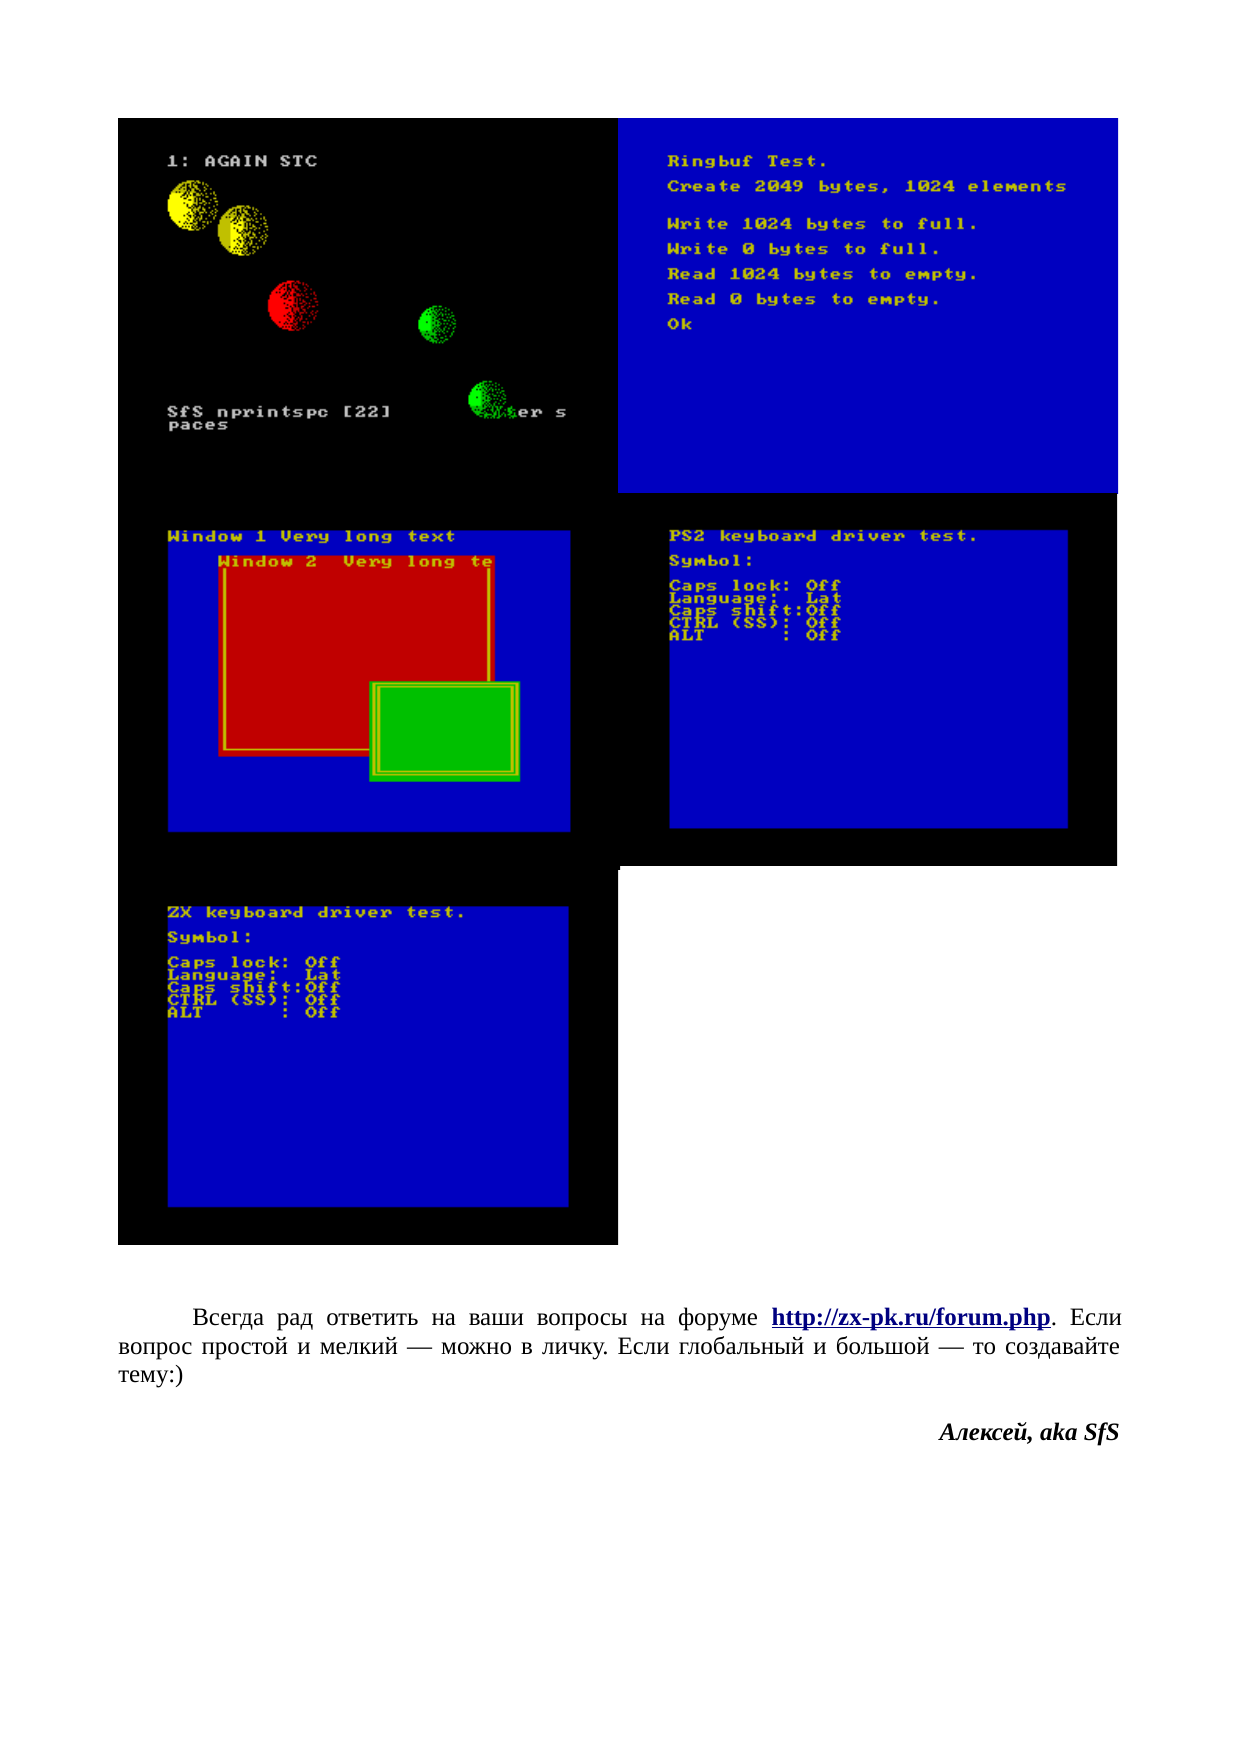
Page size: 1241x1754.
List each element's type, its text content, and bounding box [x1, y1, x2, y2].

text Алексей, aka SfS [118, 1417, 1122, 1446]
picture [118, 118, 1119, 1245]
text Всегда рад ответить на ваши вопросы на форуме http://zx-pk.ru/forum.php. Если вопрос простой и мелкий — можно в личку. Если глобальный и большой — то создавайте тему:) [118, 1302, 1122, 1388]
